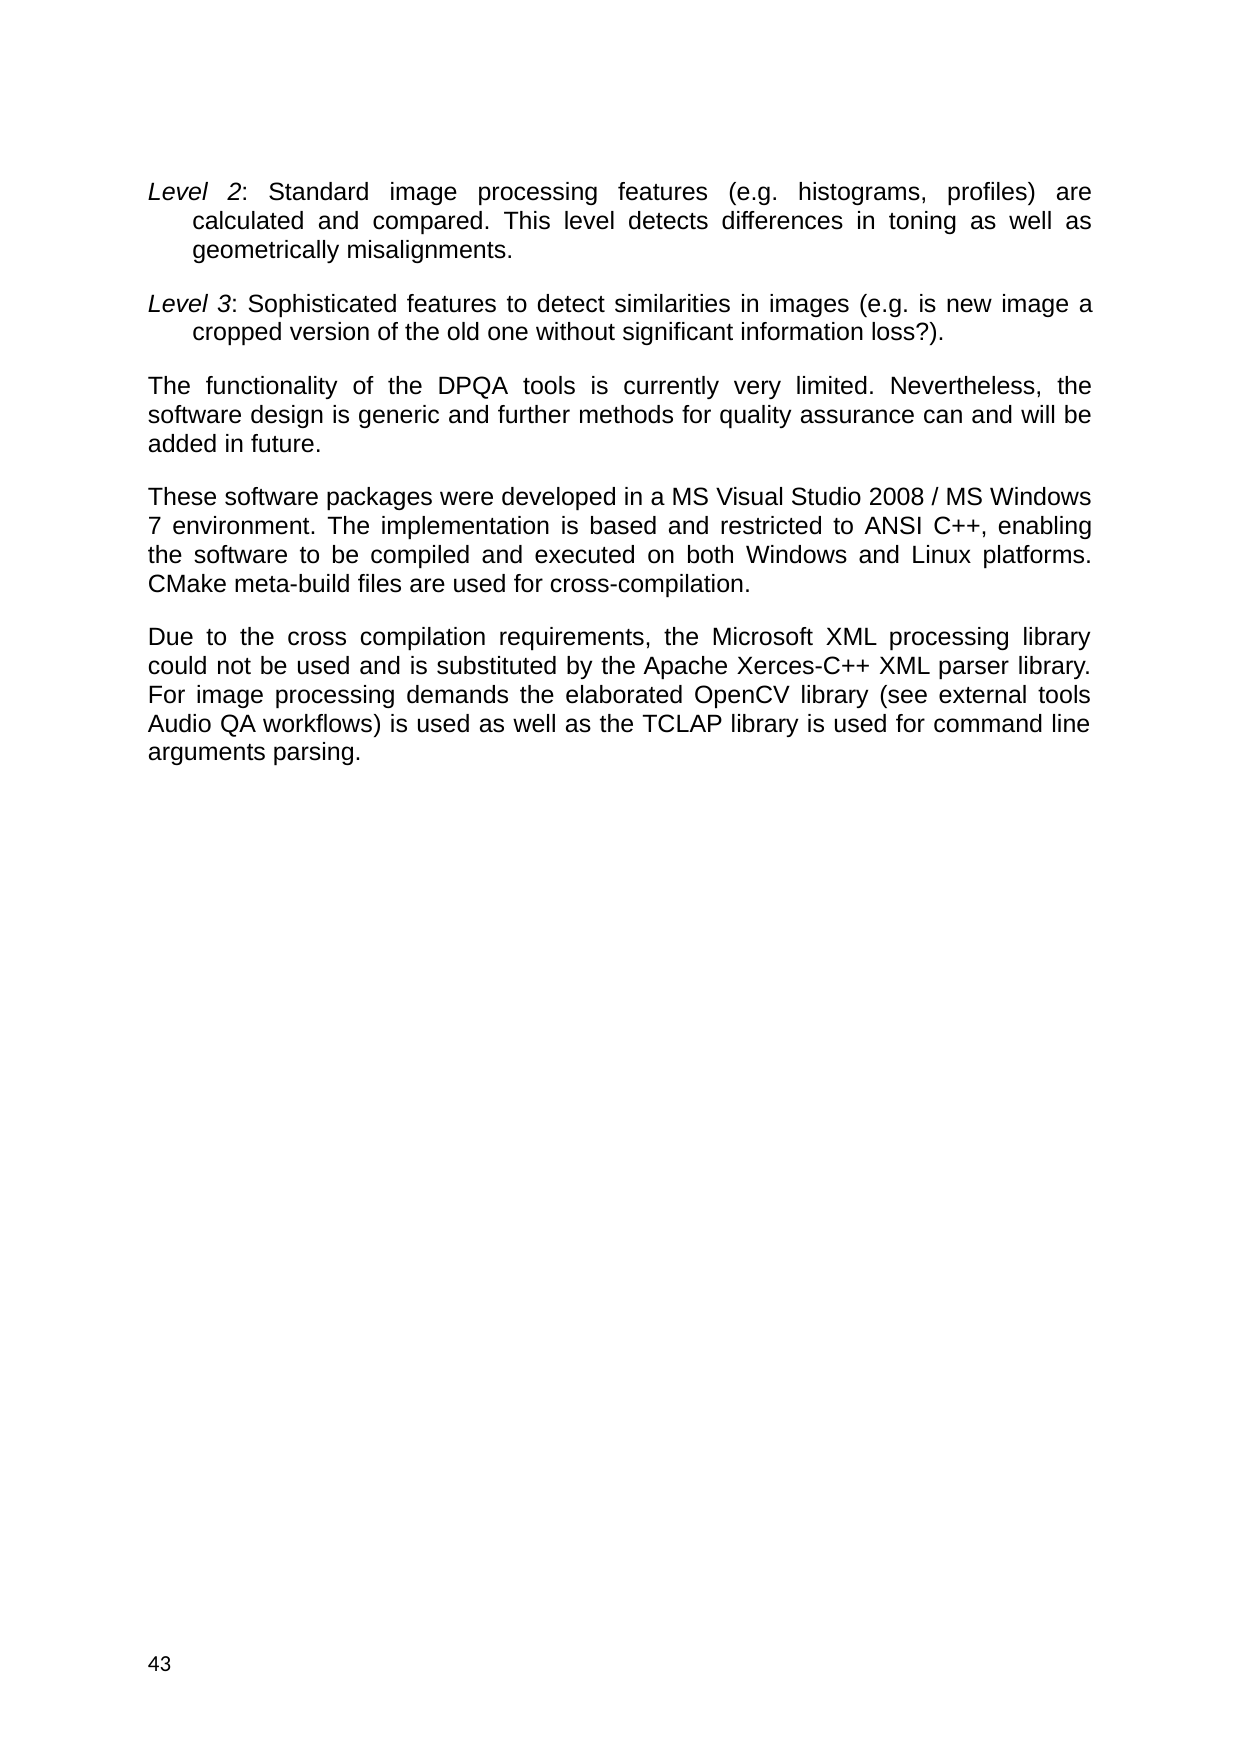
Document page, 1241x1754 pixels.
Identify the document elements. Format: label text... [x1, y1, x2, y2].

text The functionality of the DPQA tools is currently very limited. Nevertheless, the software design is generic and further methods for quality assurance can and will be added in future. [148, 371, 1092, 457]
text These software packages were developed in a MS Visual Studio 2008 / MS Windows 7 environment. The implementation is based and restricted to ANSI C++, enabling the software to be compiled and executed on both Windows and Linux platforms. CMake meta-build files are used for cross-compilation. [148, 482, 1092, 597]
text Level 2: Standard image processing features (e.g. histograms, profiles) are calculated and compared. This level detects differences in toning as well as geometrically misalignments. [148, 177, 1092, 263]
text Level 3: Sophisticated features to detect similarities in images (e.g. is new image a cropped version of the old one without significant information loss?). [148, 288, 1092, 346]
text Due to the cross compilation requirements, the Microsoft XML processing library could not be used and is substituted by the Apache Xerces-C++ XML parser library. For image processing demands the elaborated OpenCV library (see external tools Appendix A: External Tools) is used as well as the TCLAP library is used for command line arguments parsing. [148, 622, 1092, 766]
